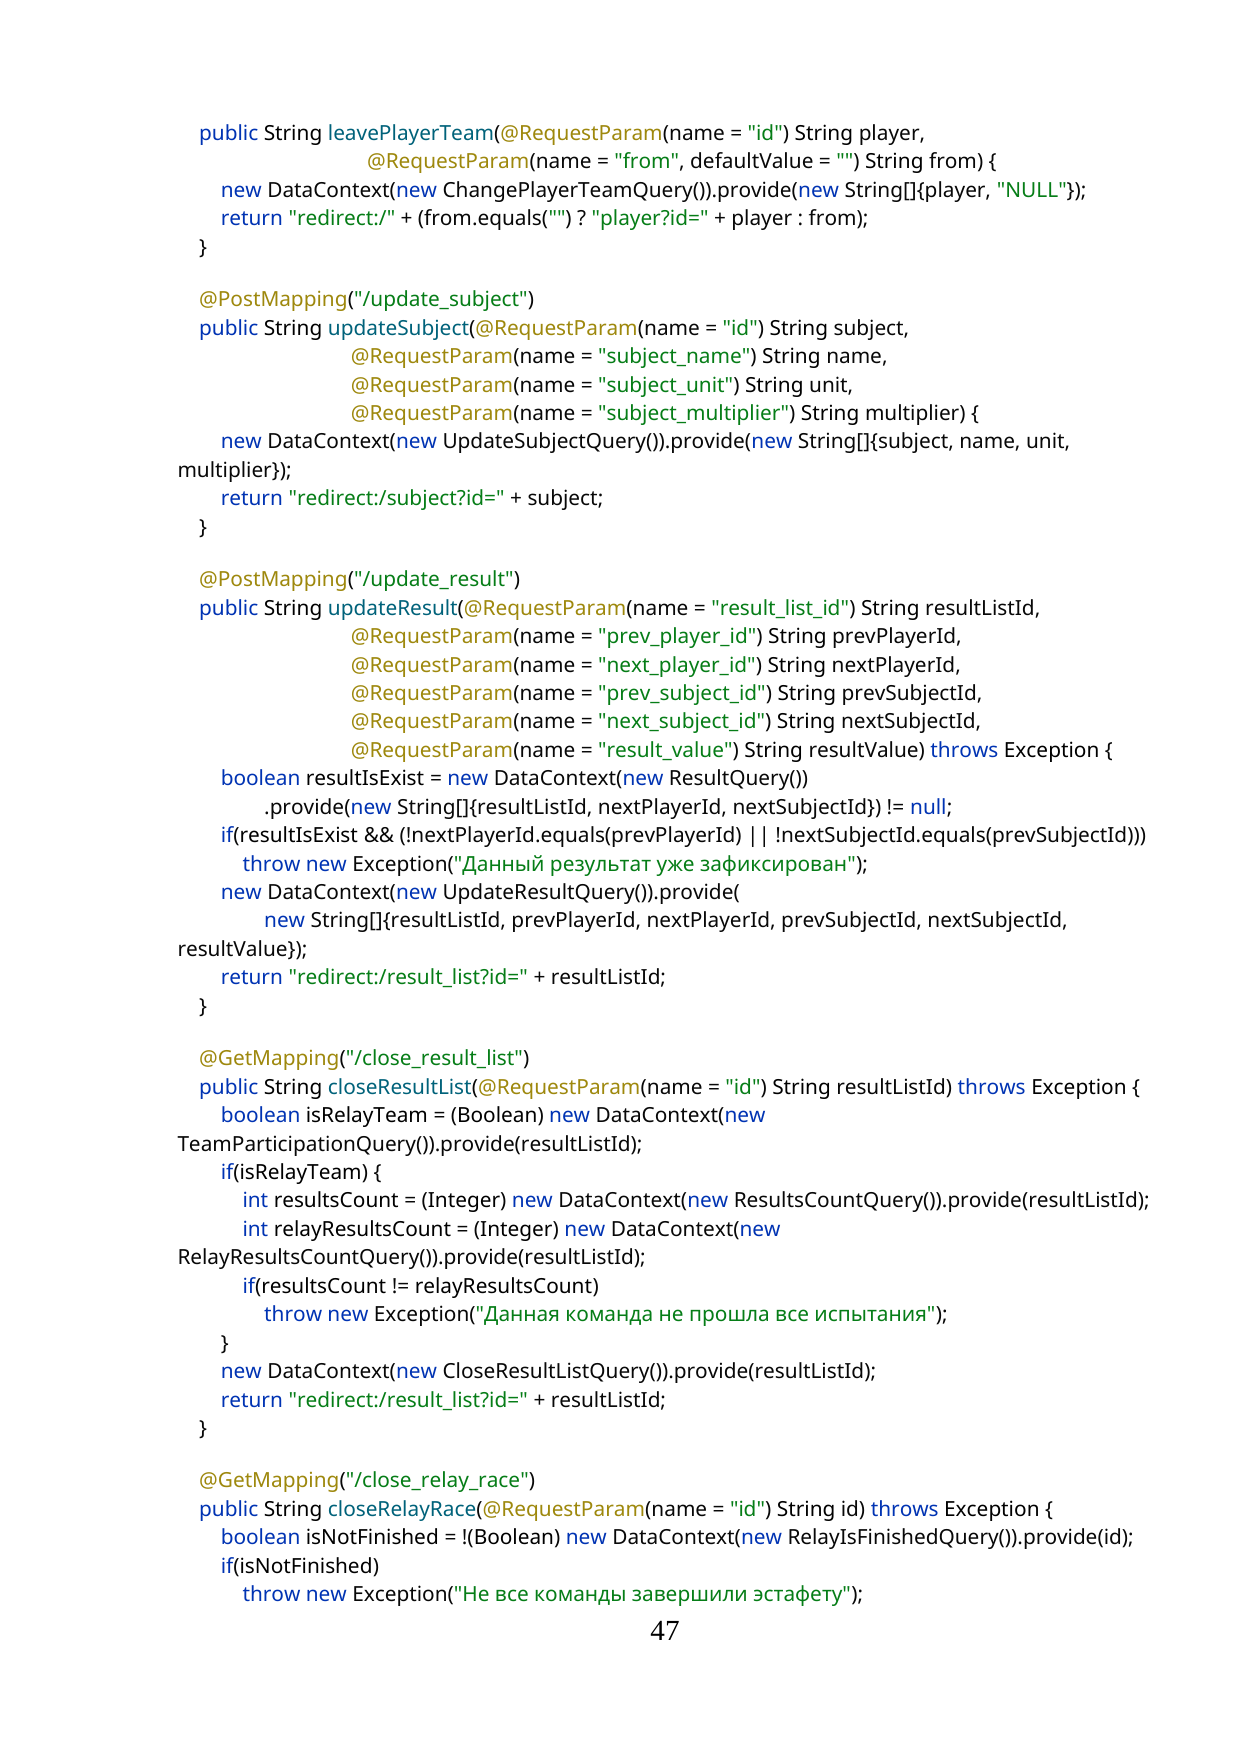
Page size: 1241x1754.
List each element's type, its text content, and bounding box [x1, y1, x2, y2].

text public String leavePlayerTeam(@RequestParam(name = "id") String player, @RequestParam(name = "from", defaultValue = "") String from) { new DataContext(new ChangePlayerTeamQuery()).provide(new String[]{player, "NULL"}); return "redirect:/" + (from.equals("") ? "player?id=" + player : from); } @PostMapping("/update_subject") public String updateSubject(@RequestParam(name = "id") String subject, @RequestParam(name = "subject_name") String name, @RequestParam(name = "subject_unit") String unit, @RequestParam(name = "subject_multiplier") String multiplier) { new DataContext(new UpdateSubjectQuery()).provide(new String[]{subject, name, unit, multiplier}); return "redirect:/subject?id=" + subject; } @PostMapping("/update_result") public String updateResult(@RequestParam(name = "result_list_id") String resultListId, @RequestParam(name = "prev_player_id") String prevPlayerId, @RequestParam(name = "next_player_id") String nextPlayerId, @RequestParam(name = "prev_subject_id") String prevSubjectId, @RequestParam(name = "next_subject_id") String nextSubjectId, @RequestParam(name = "result_value") String resultValue) throws Exception { boolean resultIsExist = new DataContext(new ResultQuery()) .provide(new String[]{resultListId, nextPlayerId, nextSubjectId}) != null; if(resultIsExist && (!nextPlayerId.equals(prevPlayerId) || !nextSubjectId.equals(prevSubjectId))) throw new Exception("Данный результат уже зафиксирован"); new DataContext(new UpdateResultQuery()).provide( new String[]{resultListId, prevPlayerId, nextPlayerId, prevSubjectId, nextSubjectId, resultValue}); return "redirect:/result_list?id=" + resultListId; } @GetMapping("/close_result_list") public String closeResultList(@RequestParam(name = "id") String resultListId) throws Exception { boolean isRelayTeam = (Boolean) new DataContext(new TeamParticipationQuery()).provide(resultListId); if(isRelayTeam) { int resultsCount = (Integer) new DataContext(new ResultsCountQuery()).provide(resultListId); int relayResultsCount = (Integer) new DataContext(new RelayResultsCountQuery()).provide(resultListId); if(resultsCount != relayResultsCount) throw new Exception("Данная команда не прошла все испытания"); } new DataContext(new CloseResultListQuery()).provide(resultListId); return "redirect:/result_list?id=" + resultListId; } @GetMapping("/close_relay_race") public String closeRelayRace(@RequestParam(name = "id") String id) throws Exception { boolean isNotFinished = !(Boolean) new DataContext(new RelayIsFinishedQuery()).provide(id); if(isNotFinished) throw new Exception("Не все команды завершили эстафету"); [177, 118, 1152, 1608]
